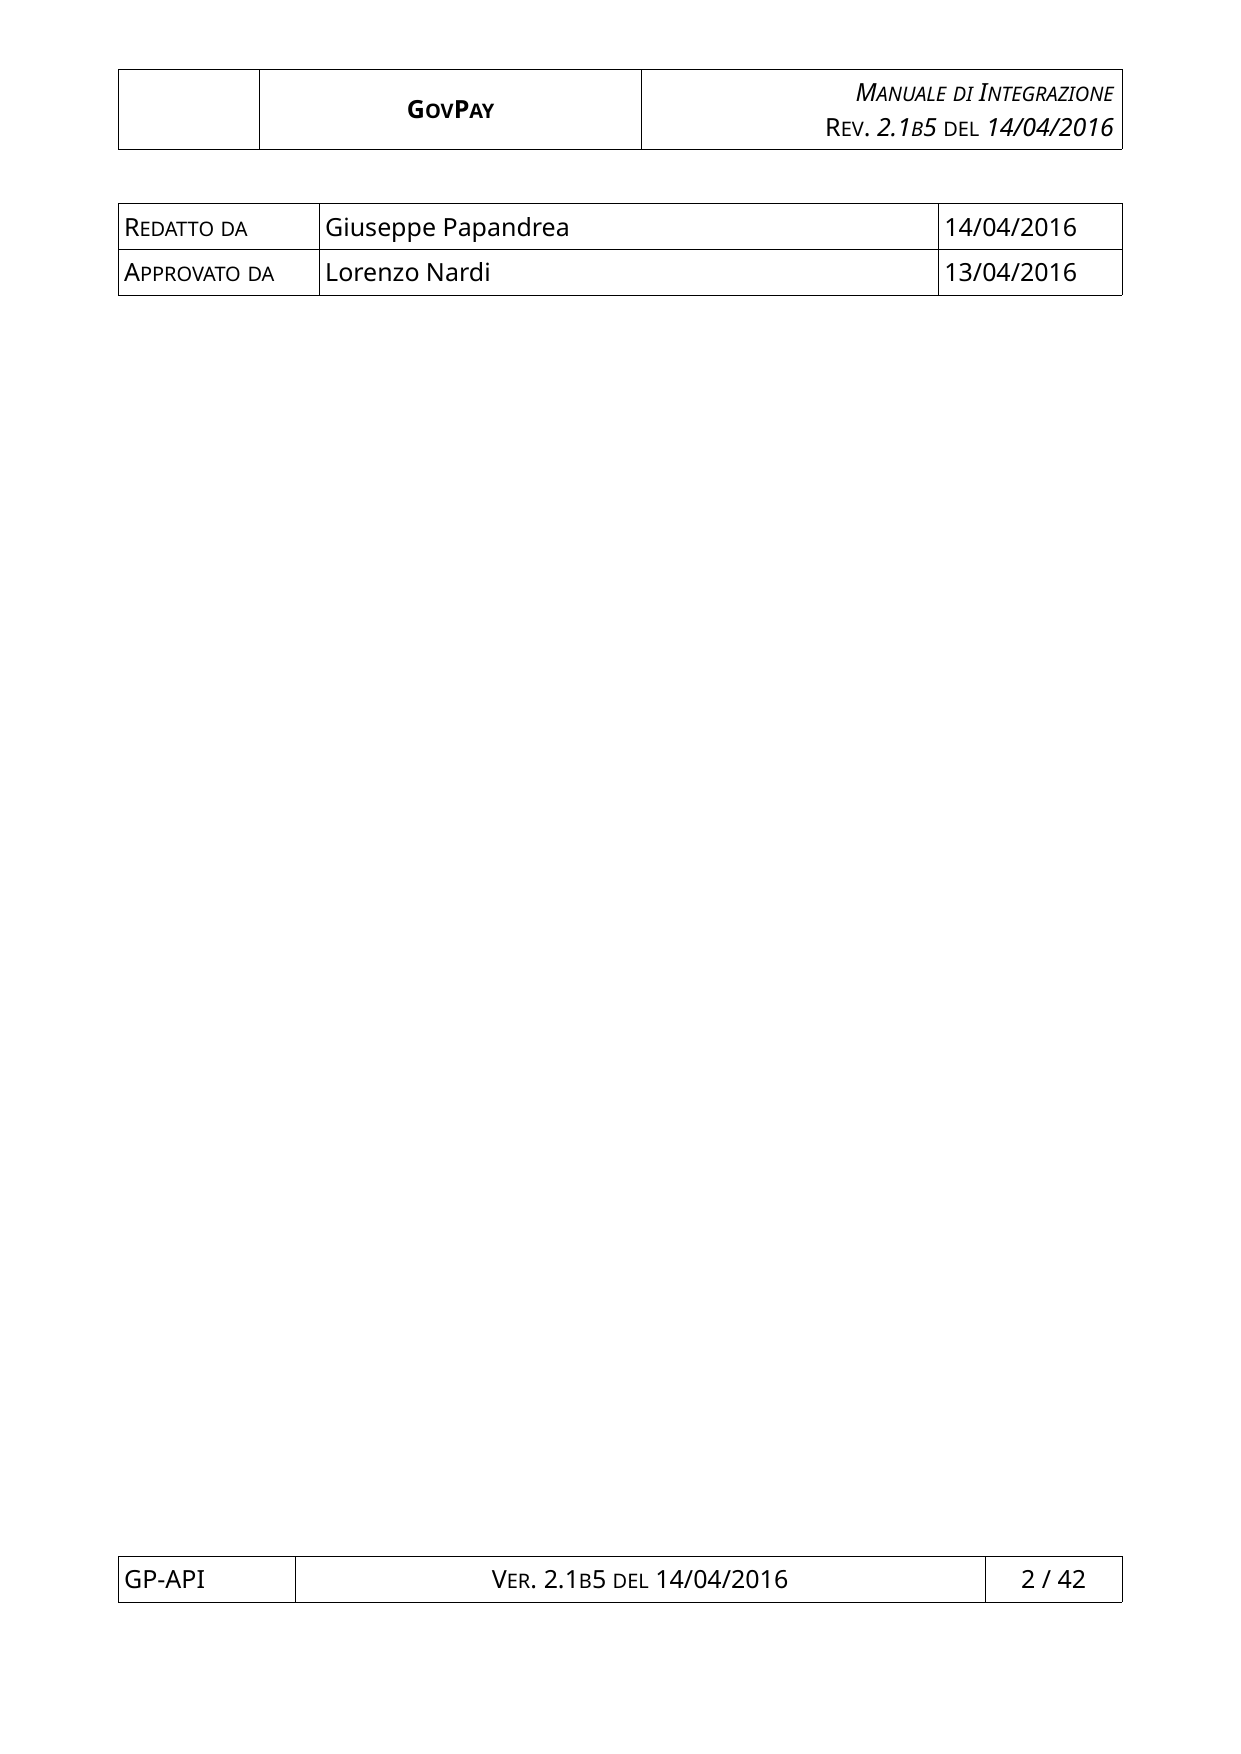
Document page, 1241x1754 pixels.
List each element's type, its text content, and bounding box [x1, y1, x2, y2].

table_header Giuseppe Papandrea [320, 204, 938, 249]
table_cell 13/04/2016 [939, 250, 1122, 294]
table_header Redatto da [119, 204, 319, 249]
table_cell Lorenzo Nardi [320, 250, 938, 294]
table_cell Approvato da [119, 250, 319, 294]
table_header 14/04/2016 [939, 204, 1122, 249]
